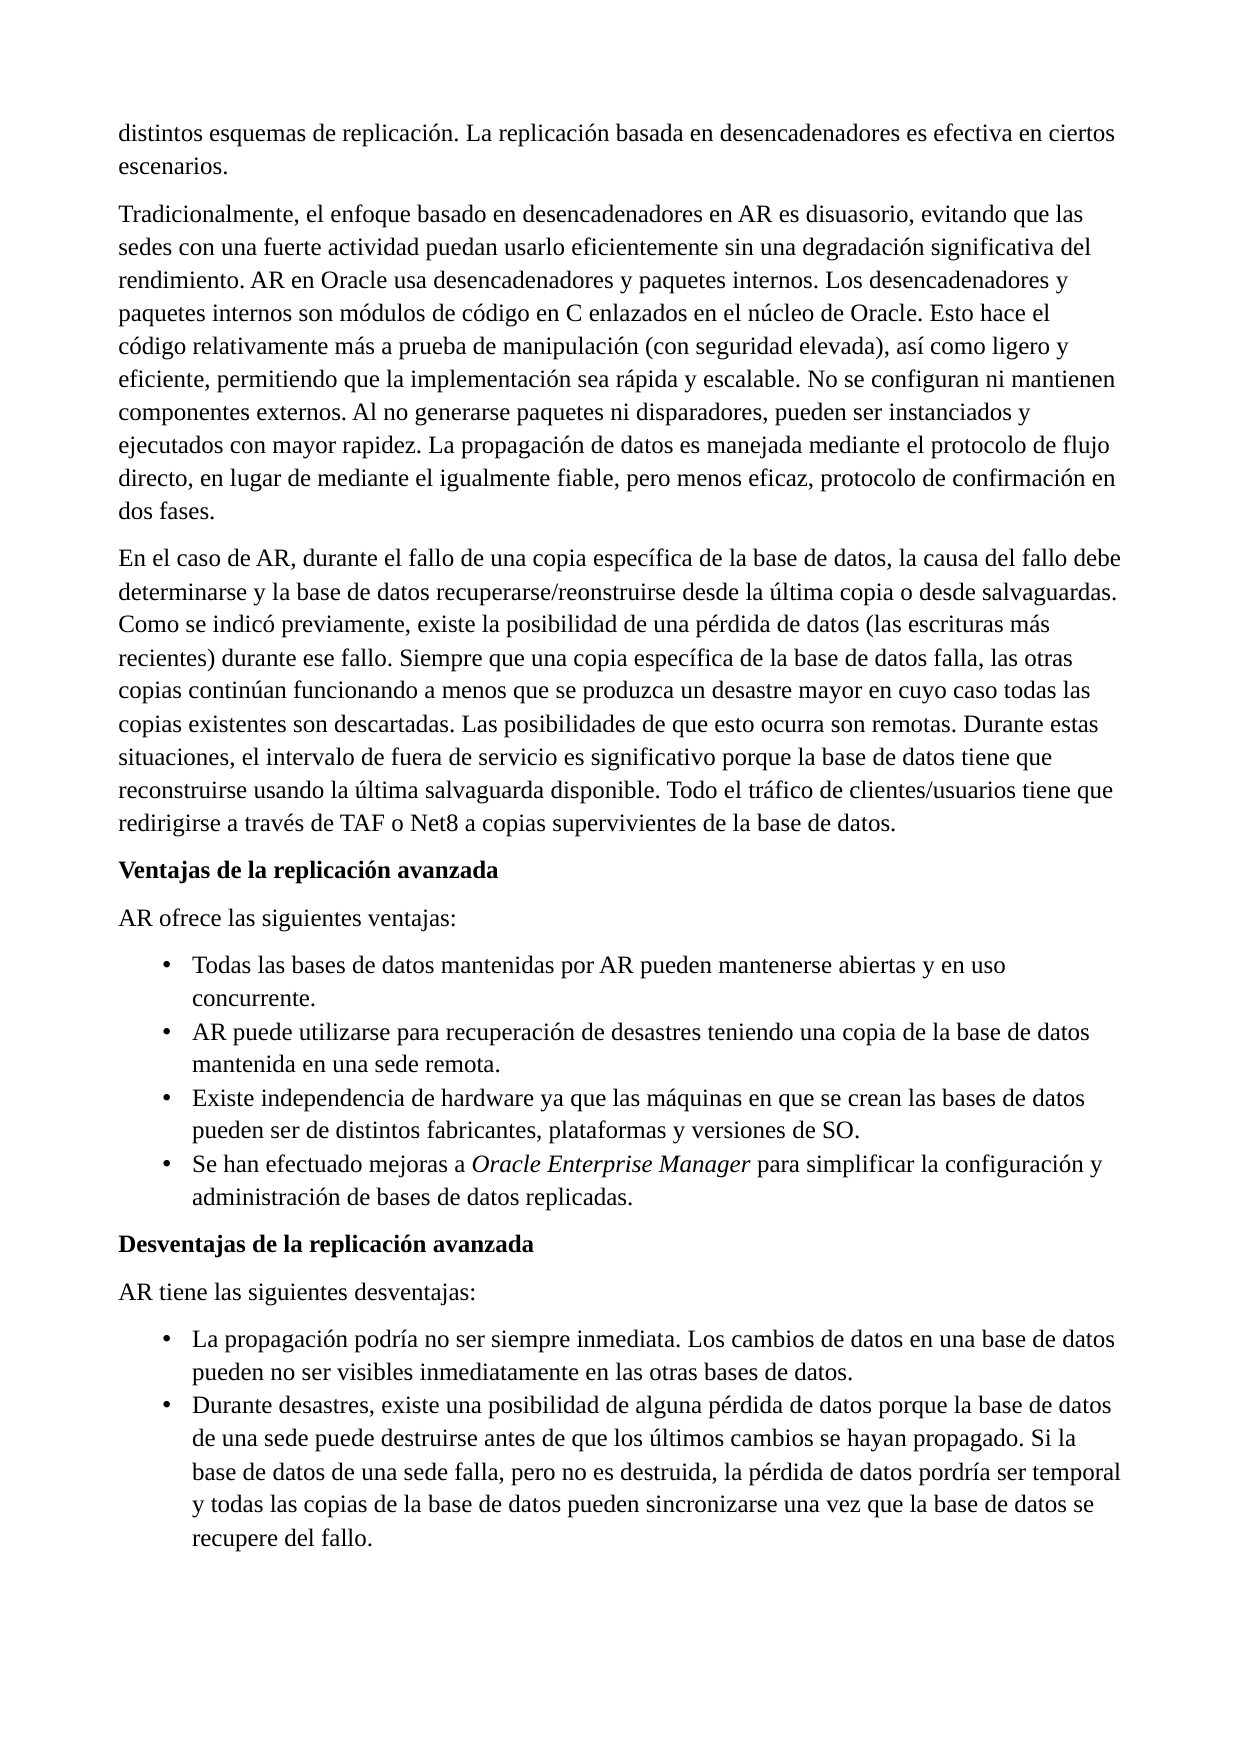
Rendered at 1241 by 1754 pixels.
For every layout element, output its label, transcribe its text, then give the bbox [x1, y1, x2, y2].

text Tradicionalmente, el enfoque basado en desencadenadores en AR es disuasorio, evitando que las sedes con una fuerte actividad puedan usarlo eficientemente sin una degradación significativa del rendimiento. AR en Oracle usa desencadenadores y paquetes internos. Los desencadenadores y paquetes internos son módulos de código en C enlazados en el núcleo de Oracle. Esto hace el código relativamente más a prueba de manipulación (con seguridad elevada), así como ligero y eficiente, permitiendo que la implementación sea rápida y escalable. No se configuran ni mantienen componentes externos. Al no generarse paquetes ni disparadores, pueden ser instanciados y ejecutados con mayor rapidez. La propagación de datos es manejada mediante el protocolo de flujo directo, en lugar de mediante el igualmente fiable, pero menos eficaz, protocolo de confirmación en dos fases. [118, 199, 1122, 525]
list Durante desastres, existe una posibilidad de alguna pérdida de datos porque la base de datos de una sede puede destruirse antes de que los últimos cambios se hayan propagado. Si la base de datos de una sede falla, pero no es destruida, la pérdida de datos pordría ser temporal y todas las copias de la base de datos pueden sincronizarse una vez que la base de datos se recupere del fallo. [162, 1391, 1122, 1551]
text Ventajas de la replicación avanzada [118, 855, 1122, 884]
list Se han efectuado mejoras a Oracle Enterprise Manager para simplificar la configuración y administración de bases de datos replicadas. [162, 1149, 1122, 1210]
text Desventajas de la replicación avanzada [118, 1229, 1122, 1258]
list AR puede utilizarse para recuperación de desastres teniendo una copia de la base de datos mantenida en una sede remota. [162, 1017, 1122, 1078]
text AR ofrece las siguientes ventajas: [118, 903, 1122, 932]
text distintos esquemas de replicación. La replicación basada en desencadenadores es efectiva en ciertos escenarios. [118, 118, 1122, 180]
text En el caso de AR, durante el fallo de una copia específica de la base de datos, la causa del fallo debe determinarse y la base de datos recuperarse/reonstruirse desde la última copia o desde salvaguardas. Como se indicó previamente, existe la posibilidad de una pérdida de datos (las escrituras más recientes) durante ese fallo. Siempre que una copia específica de la base de datos falla, las otras copias continúan funcionando a menos que se produzca un desastre mayor en cuyo caso todas las copias existentes son descartadas. Las posibilidades de que esto ocurra son remotas. Durante estas situaciones, el intervalo de fuera de servicio es significativo porque la base de datos tiene que reconstruirse usando la última salvaguarda disponible. Todo el tráfico de clientes/usuarios tiene que redirigirse a través de TAF o Net8 a copias supervivientes de la base de datos. [118, 543, 1122, 836]
list Todas las bases de datos mantenidas por AR pueden mantenerse abiertas y en uso concurrente. [162, 951, 1122, 1012]
text AR tiene las siguientes desventajas: [118, 1277, 1122, 1306]
list Existe independencia de hardware ya que las máquinas en que se crean las bases de datos pueden ser de distintos fabricantes, plataformas y versiones de SO. [162, 1083, 1122, 1144]
list La propagación podría no ser siempre inmediata. Los cambios de datos en una base de datos pueden no ser visibles inmediatamente en las otras bases de datos. [162, 1324, 1122, 1386]
